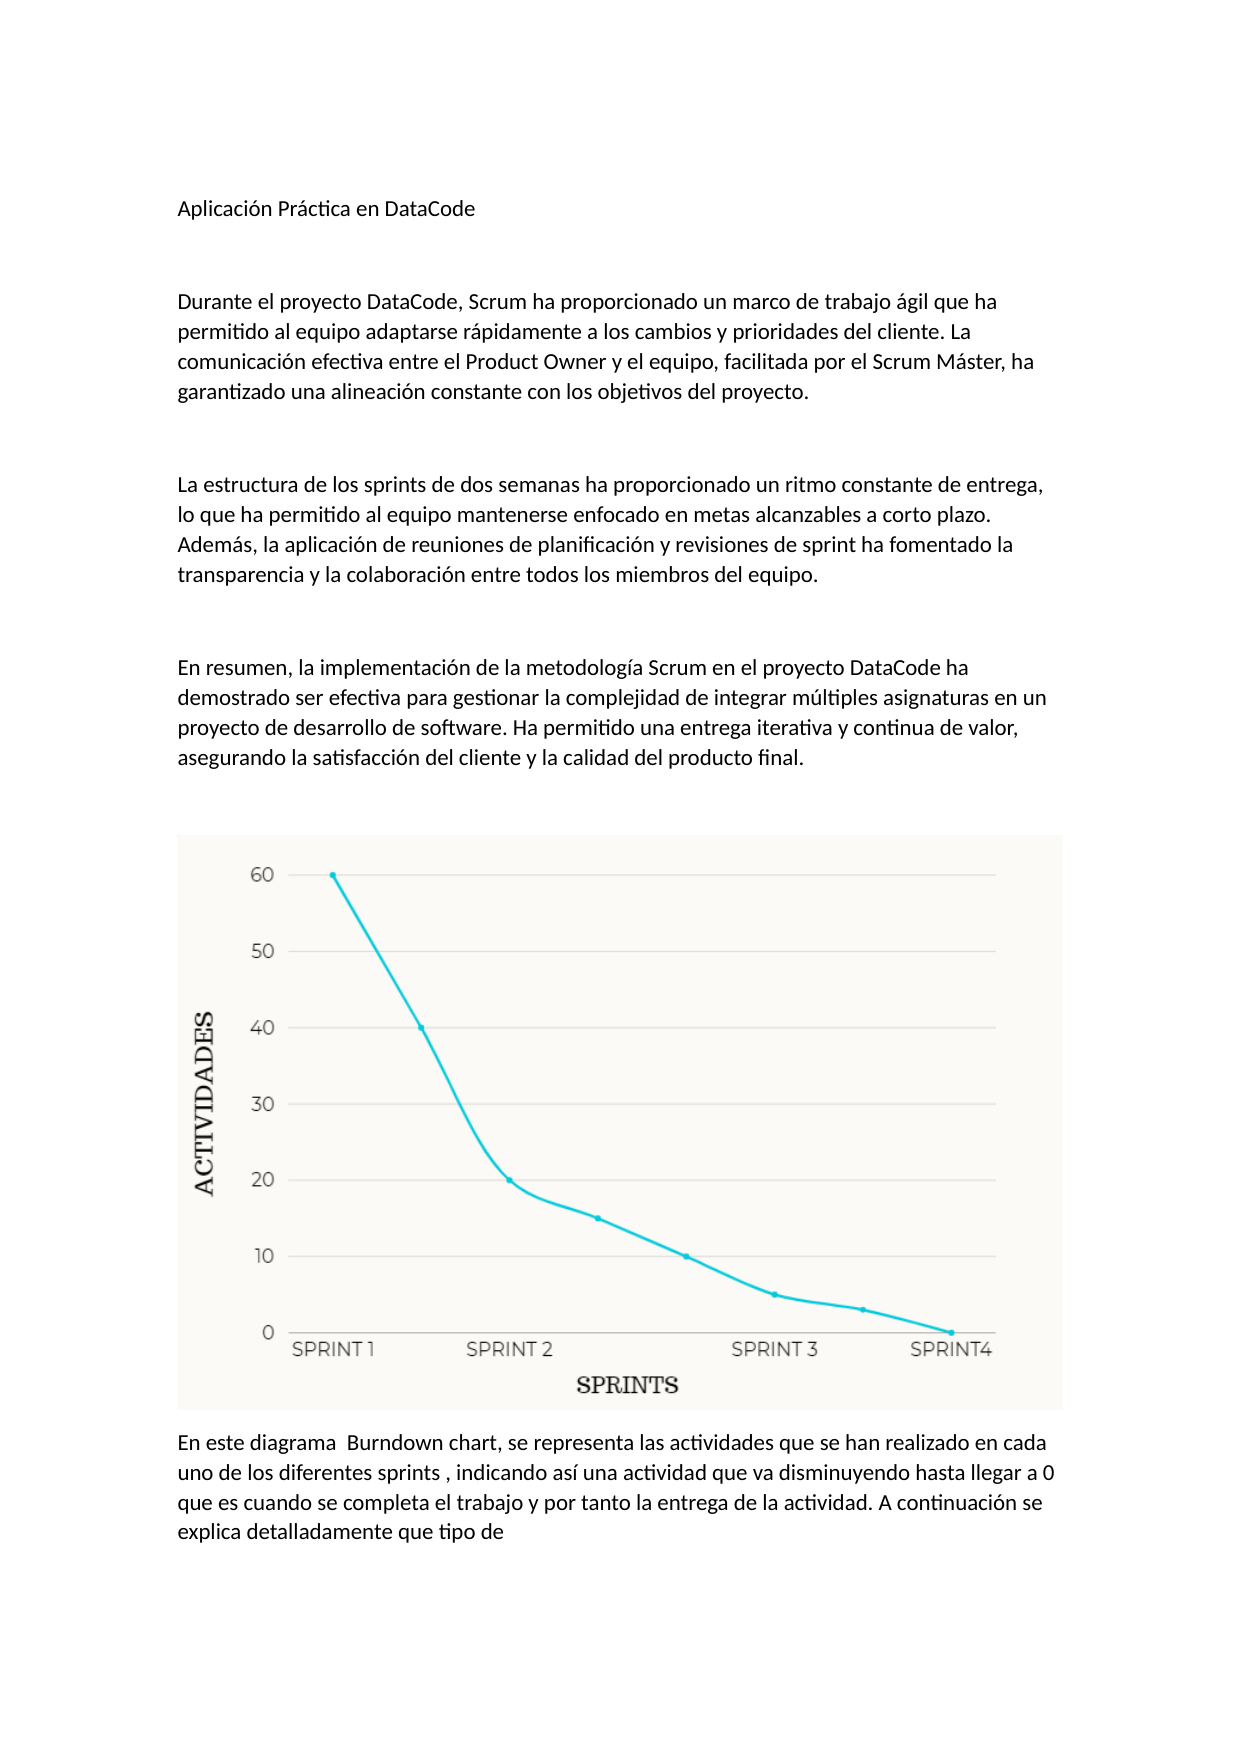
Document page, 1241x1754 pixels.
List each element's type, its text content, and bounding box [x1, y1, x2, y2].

text La estructura de los sprints de dos semanas ha proporcionado un ritmo constante de entrega, lo que ha permitido al equipo mantenerse enfocado en metas alcanzables a corto plazo. Además, la aplicación de reuniones de planificación y revisiones de sprint ha fomentado la transparencia y la colaboración entre todos los miembros del equipo. [177, 470, 1063, 588]
text En resumen, la implementación de la metodología Scrum en el proyecto DataCode ha demostrado ser efectiva para gestionar la complejidad de integrar múltiples asignaturas en un proyecto de desarrollo de software. Ha permitido una entrega iterativa y continua de valor, asegurando la satisfacción del cliente y la calidad del producto final. [177, 653, 1063, 771]
text Durante el proyecto DataCode, Scrum ha proporcionado un marco de trabajo ágil que ha permitido al equipo adaptarse rápidamente a los cambios y prioridades del cliente. La comunicación efectiva entre el Product Owner y el equipo, facilitada por el Scrum Máster, ha garantizado una alineación constante con los objetivos del proyecto. [177, 287, 1063, 405]
text En este diagrama Burndown chart, se representa las actividades que se han realizado en cada uno de los diferentes sprints , indicando así una actividad que va disminuyendo hasta llegar a 0 que es cuando se completa el trabajo y por tanto la entrega de la actividad. A continuación se explica detalladamente que tipo de [177, 1428, 1063, 1546]
text Aplicación Práctica en DataCode [177, 194, 1063, 222]
